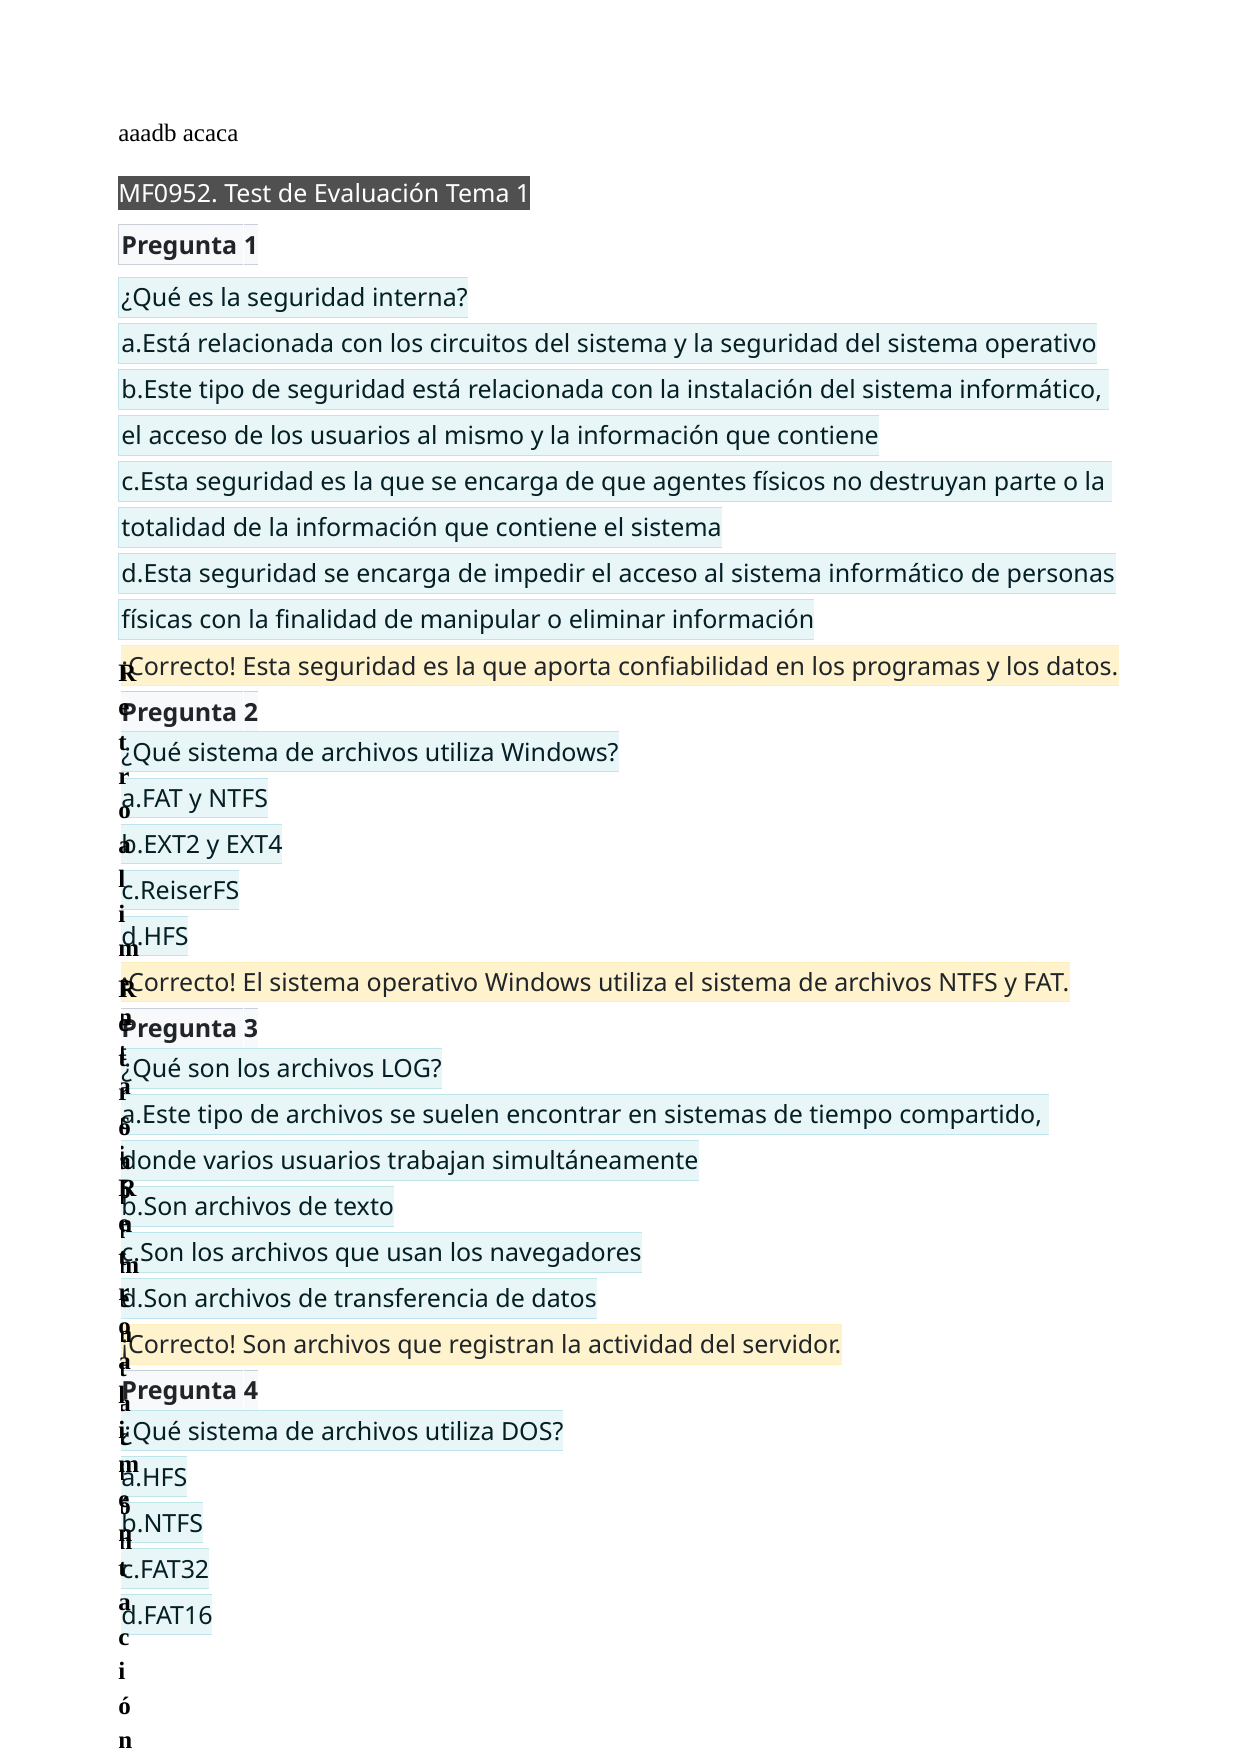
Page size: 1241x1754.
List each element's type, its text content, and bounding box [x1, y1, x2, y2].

text c.Son los archivos que usan los navegadores [121, 1232, 1122, 1272]
text aaadb acaca [118, 118, 1122, 147]
subtitle Pregunta 2 [121, 691, 1122, 731]
text ¿Qué son los archivos LOG? [121, 1048, 1122, 1088]
text d.Son archivos de transferencia de datos [121, 1278, 1122, 1318]
text ¡Correcto! Esta seguridad es la que aporta confiabilidad en los programas y los datos. [118, 645, 1122, 685]
text MF0952. Test de Evaluación Tema 1 [118, 176, 1122, 210]
text c.FAT32 [121, 1548, 1122, 1588]
subtitle Pregunta 4 [121, 1370, 1122, 1410]
text a.Este tipo de archivos se suelen encontrar en sistemas de tiempo compartido, donde varios usuarios trabajan simultáneamente [121, 1094, 1122, 1180]
text a.HFS [121, 1456, 1122, 1496]
text c.ReiserFS [121, 869, 1122, 909]
text d.FAT16 [121, 1594, 1122, 1634]
subtitle Pregunta 3 [121, 1008, 1122, 1048]
text b.NTFS [125, 1502, 1122, 1542]
text ¡Correcto! Son archivos que registran la actividad del servidor. [121, 1324, 1122, 1364]
text b.Este tipo de seguridad está relacionada con la instalación del sistema informático, el acceso de los usuarios al mismo y la información que contiene [118, 369, 1122, 455]
text d.HFS [121, 916, 1122, 956]
text c.Esta seguridad es la que se encarga de que agentes físicos no destruyan parte o la totalidad de la información que contiene el sistema [118, 461, 1122, 547]
text ¿Qué sistema de archivos utiliza DOS? [121, 1410, 1122, 1450]
text b.EXT2 y EXT4 [121, 823, 1122, 863]
text ¿Qué es la seguridad interna? [119, 277, 1122, 317]
text a.Está relacionada con los circuitos del sistema y la seguridad del sistema operativo [119, 323, 1122, 363]
text ¡Correcto! El sistema operativo Windows utiliza el sistema de archivos NTFS y FAT. [118, 962, 1122, 1002]
text ¿Qué sistema de archivos utiliza Windows? [121, 731, 1122, 771]
subtitle Pregunta 1 [119, 224, 1122, 264]
text a.FAT y NTFS [121, 777, 1122, 817]
text b.Son archivos de texto [121, 1186, 1122, 1226]
text d.Esta seguridad se encarga de impedir el acceso al sistema informático de personas físicas con la finalidad de manipular o eliminar información [118, 553, 1122, 639]
